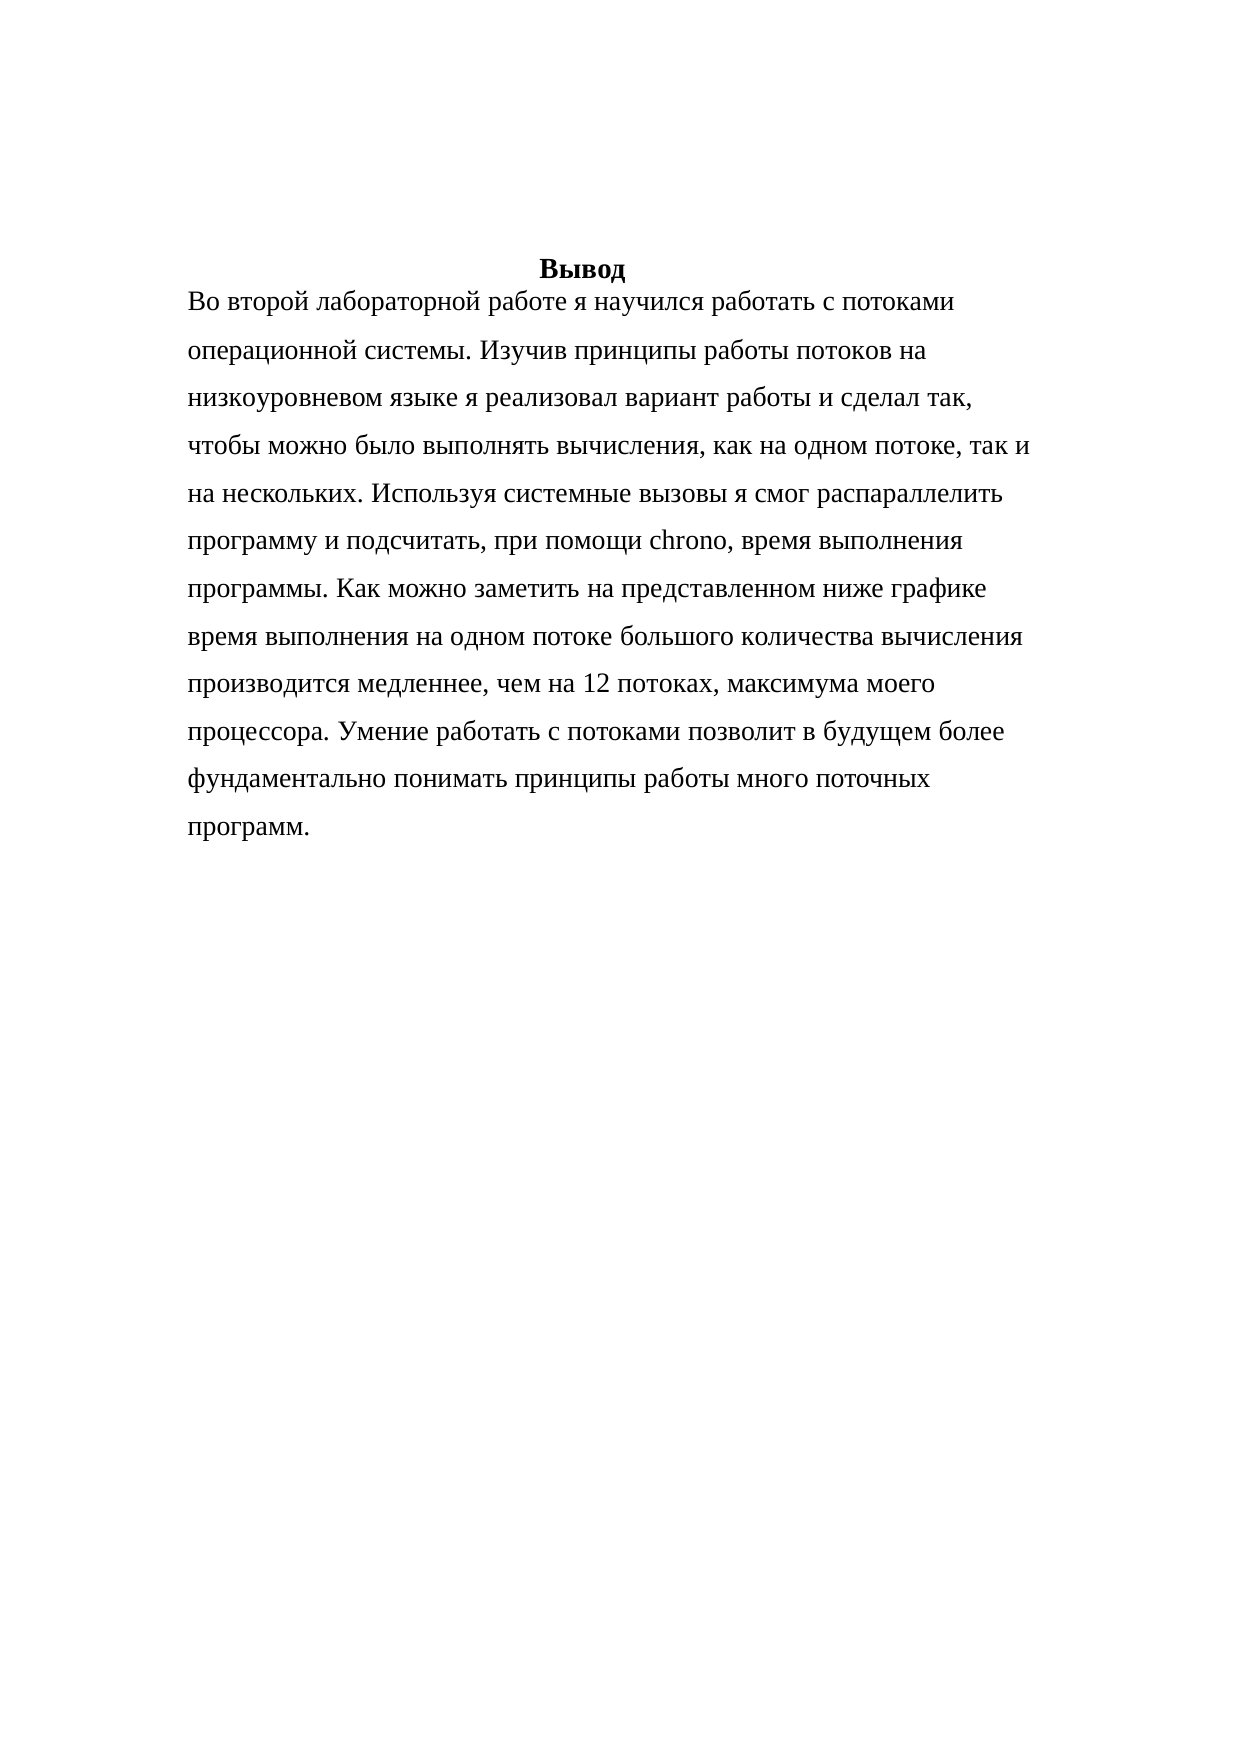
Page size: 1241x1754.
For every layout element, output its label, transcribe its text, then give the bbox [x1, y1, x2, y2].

text операционной системы. Изучив принципы работы потоков на низкоуровневом языке я реализовал вариант работы и сделал так, чтобы можно было выполнять вычисления, как на одном потоке, так и на нескольких. Используя системные вызовы я смог распараллелить программу и подсчитать, при помощи chrono, время выполнения программы. Как можно заметить на представленном ниже графике время выполнения на одном потоке большого количества вычисления производится медленнее, чем на 12 потоках, максимума моего процессора. Умение работать с потоками позволит в будущем более фундаментально понимать принципы работы много поточных программ. [187, 333, 1043, 841]
text Во второй лабораторной работе я научился работать с потоками [187, 285, 1154, 317]
text Вывод [539, 253, 1154, 285]
